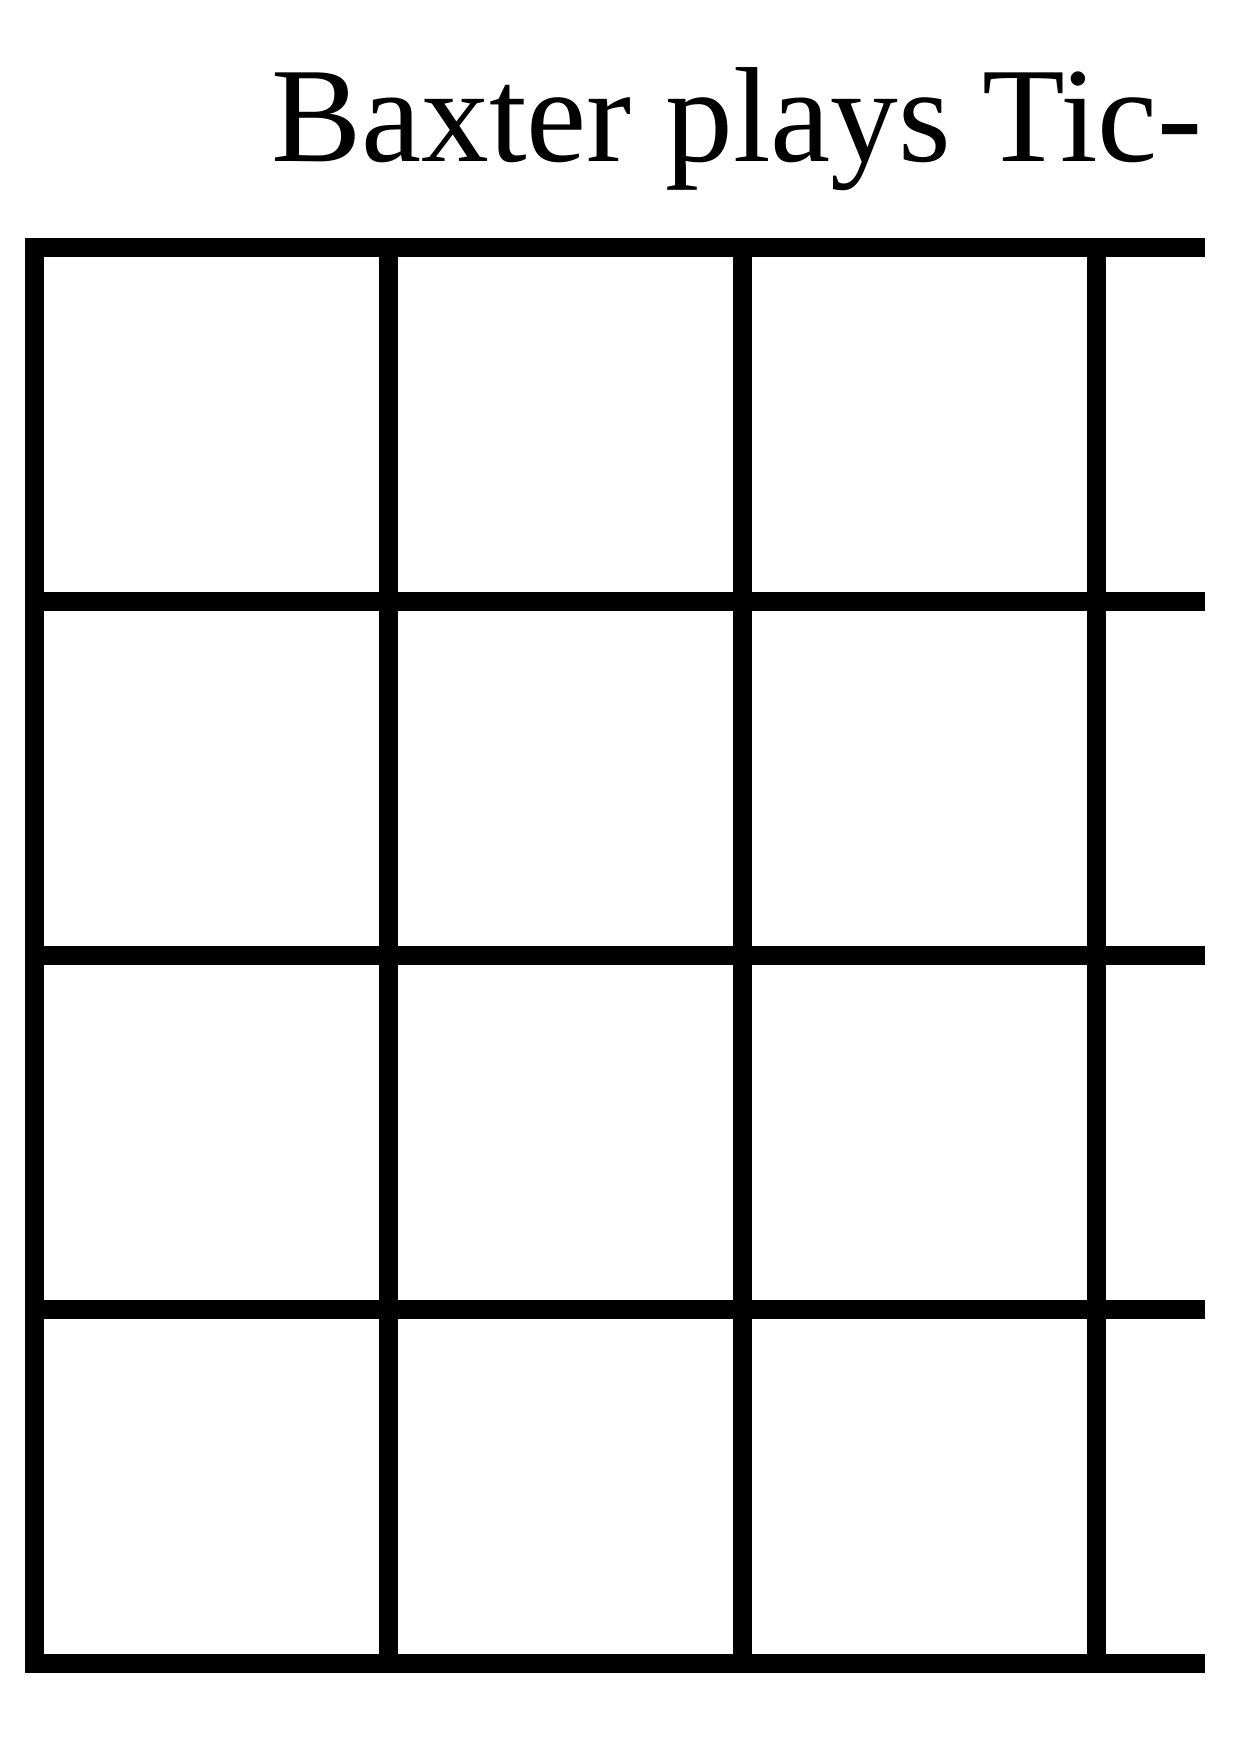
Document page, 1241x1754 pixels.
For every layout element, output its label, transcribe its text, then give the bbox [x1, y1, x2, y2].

table_cell [44, 1319, 379, 1654]
table_header [44, 257, 379, 592]
table_cell [1106, 965, 1204, 1300]
table_cell [398, 611, 733, 946]
table_cell [44, 965, 379, 1300]
table_cell [44, 611, 379, 946]
table_header [398, 257, 733, 592]
table_cell [398, 1319, 733, 1654]
table_header [1106, 257, 1204, 592]
table_cell [752, 1319, 1087, 1654]
table_cell [1106, 611, 1204, 946]
table_cell [752, 611, 1087, 946]
text Baxter plays Tic- [34, 34, 1204, 190]
table_cell [398, 965, 733, 1300]
table_cell [752, 965, 1087, 1300]
table_cell [1106, 1319, 1204, 1654]
table_header [752, 257, 1087, 592]
